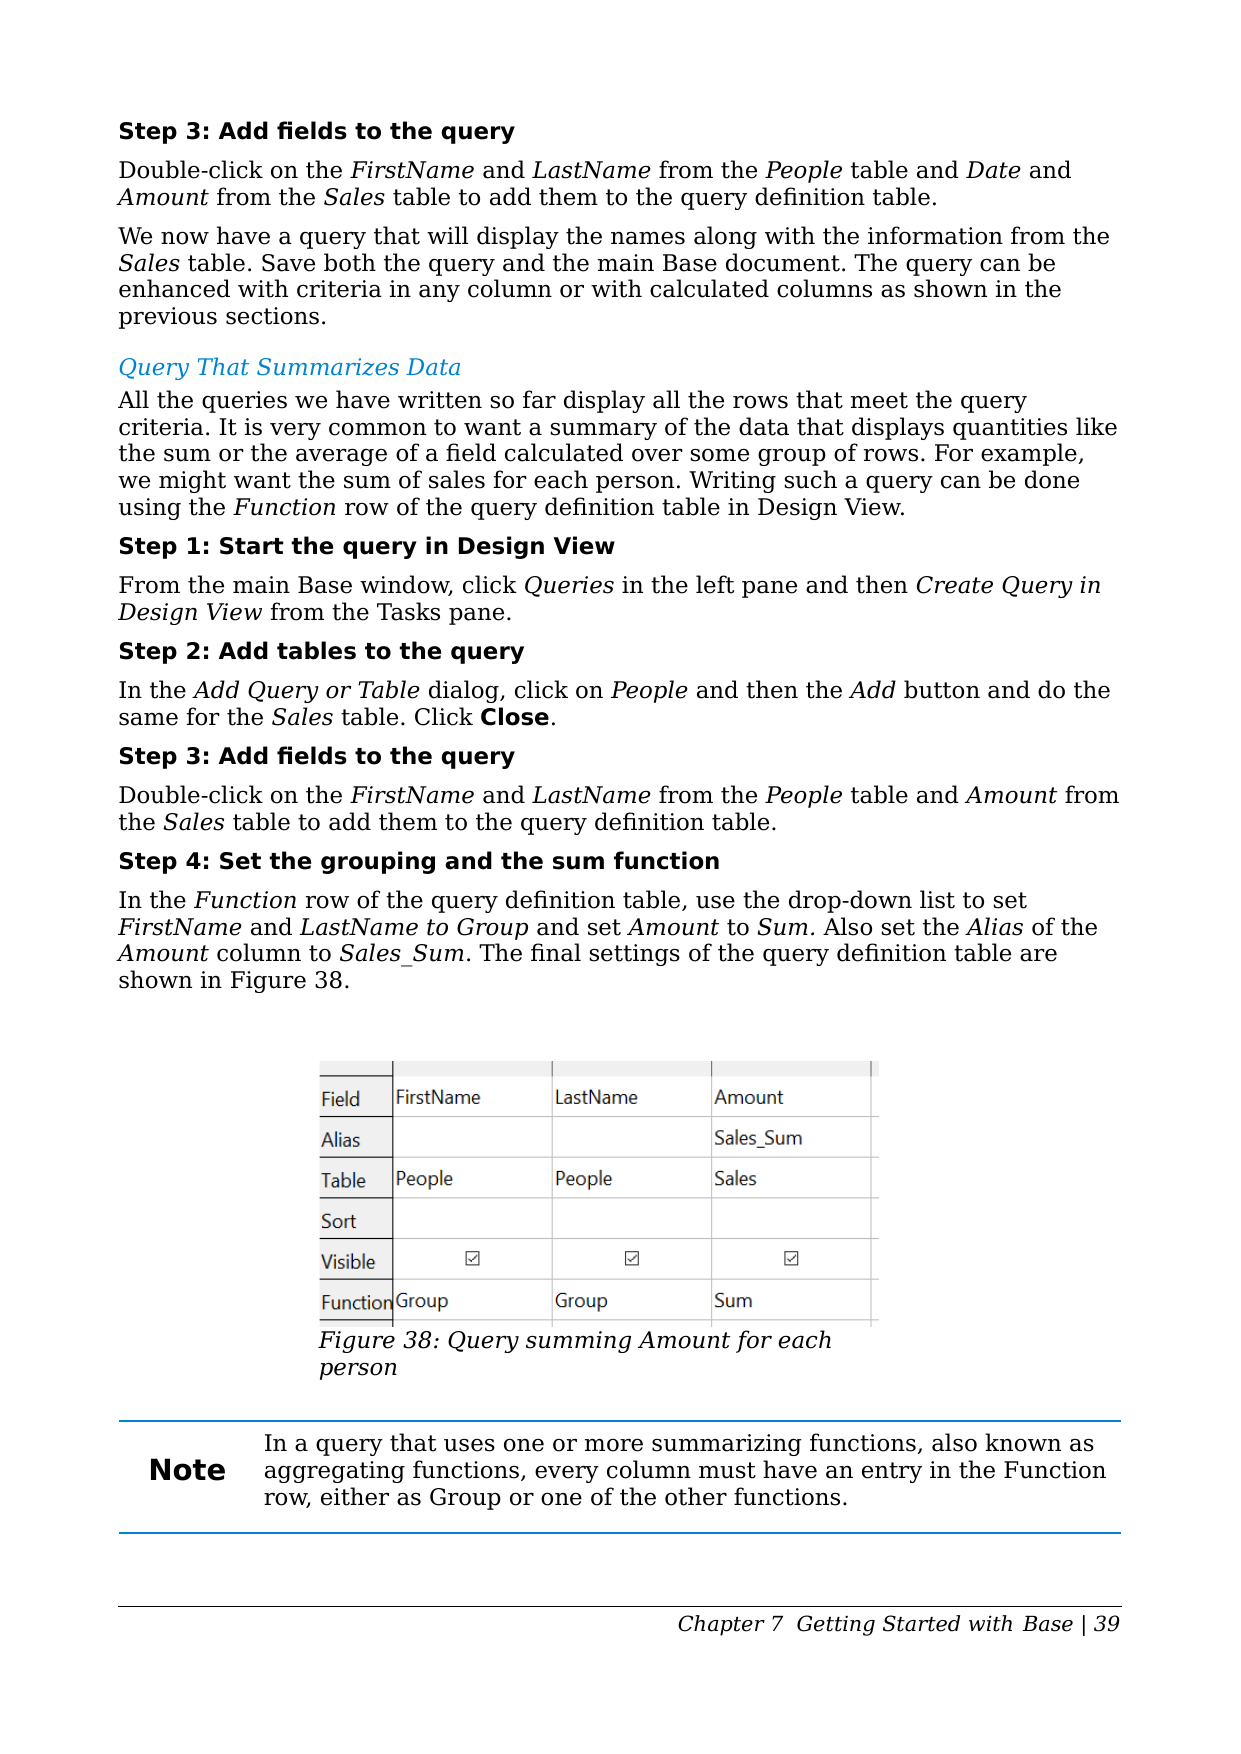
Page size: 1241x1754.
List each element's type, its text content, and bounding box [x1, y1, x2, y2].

table_header In a query that uses one or more summarizing functions, also known as aggregating functions, every column must have an entry in the Function row, either as Group or one of the other functions. [255, 1422, 1121, 1532]
text Double-click on the FirstName and LastName from the People table and Amount from the Sales table to add them to the query definition table. [118, 782, 1122, 836]
subtitle Query That Summarizes Data [118, 354, 1122, 381]
text Step 3: Add fields to the query [118, 118, 1122, 145]
text From the main Base window, click Queries in the left pane and then Create Query in Design View from the Tasks pane. [118, 572, 1122, 626]
text Double-click on the FirstName and LastName from the People table and Date and Amount from the Sales table to add them to the query definition table. [118, 157, 1122, 211]
text We now have a query that will display the names along with the information from the Sales table. Save both the query and the main Base document. The query can be enhanced with criteria in any column or with calculated columns as shown in the previous sections. [118, 223, 1122, 330]
text In the Add Query or Table dialog, click on People and then the Add button and do the same for the Sales table. Click Close. [118, 677, 1122, 731]
text All the queries we have written so far display all the rows that meet the query criteria. It is very common to want a summary of the data that displays quantities like the sum or the average of a field calculated over some group of rows. For example, we might want the sum of sales for each person. Writing such a query can be done using the Function row of the query definition table in Design View. [118, 387, 1122, 521]
text Step 1: Start the query in Design View [118, 533, 1122, 560]
text In the Function row of the query definition table, use the drop-down list to set FirstName and LastName to Group and set Amount to Sum. Also set the Alias of the Amount column to Sales_Sum. The final settings of the query definition table are shown in Figure 38. [118, 887, 1122, 994]
text Figure 38: Query summing Amount for each person [318, 1061, 880, 1380]
text Step 4: Set the grouping and the sum function [118, 848, 1122, 875]
text Step 3: Add fields to the query [118, 743, 1122, 770]
table_header Note [119, 1422, 255, 1532]
picture [319, 1061, 879, 1327]
text Step 2: Add tables to the query [118, 638, 1122, 665]
